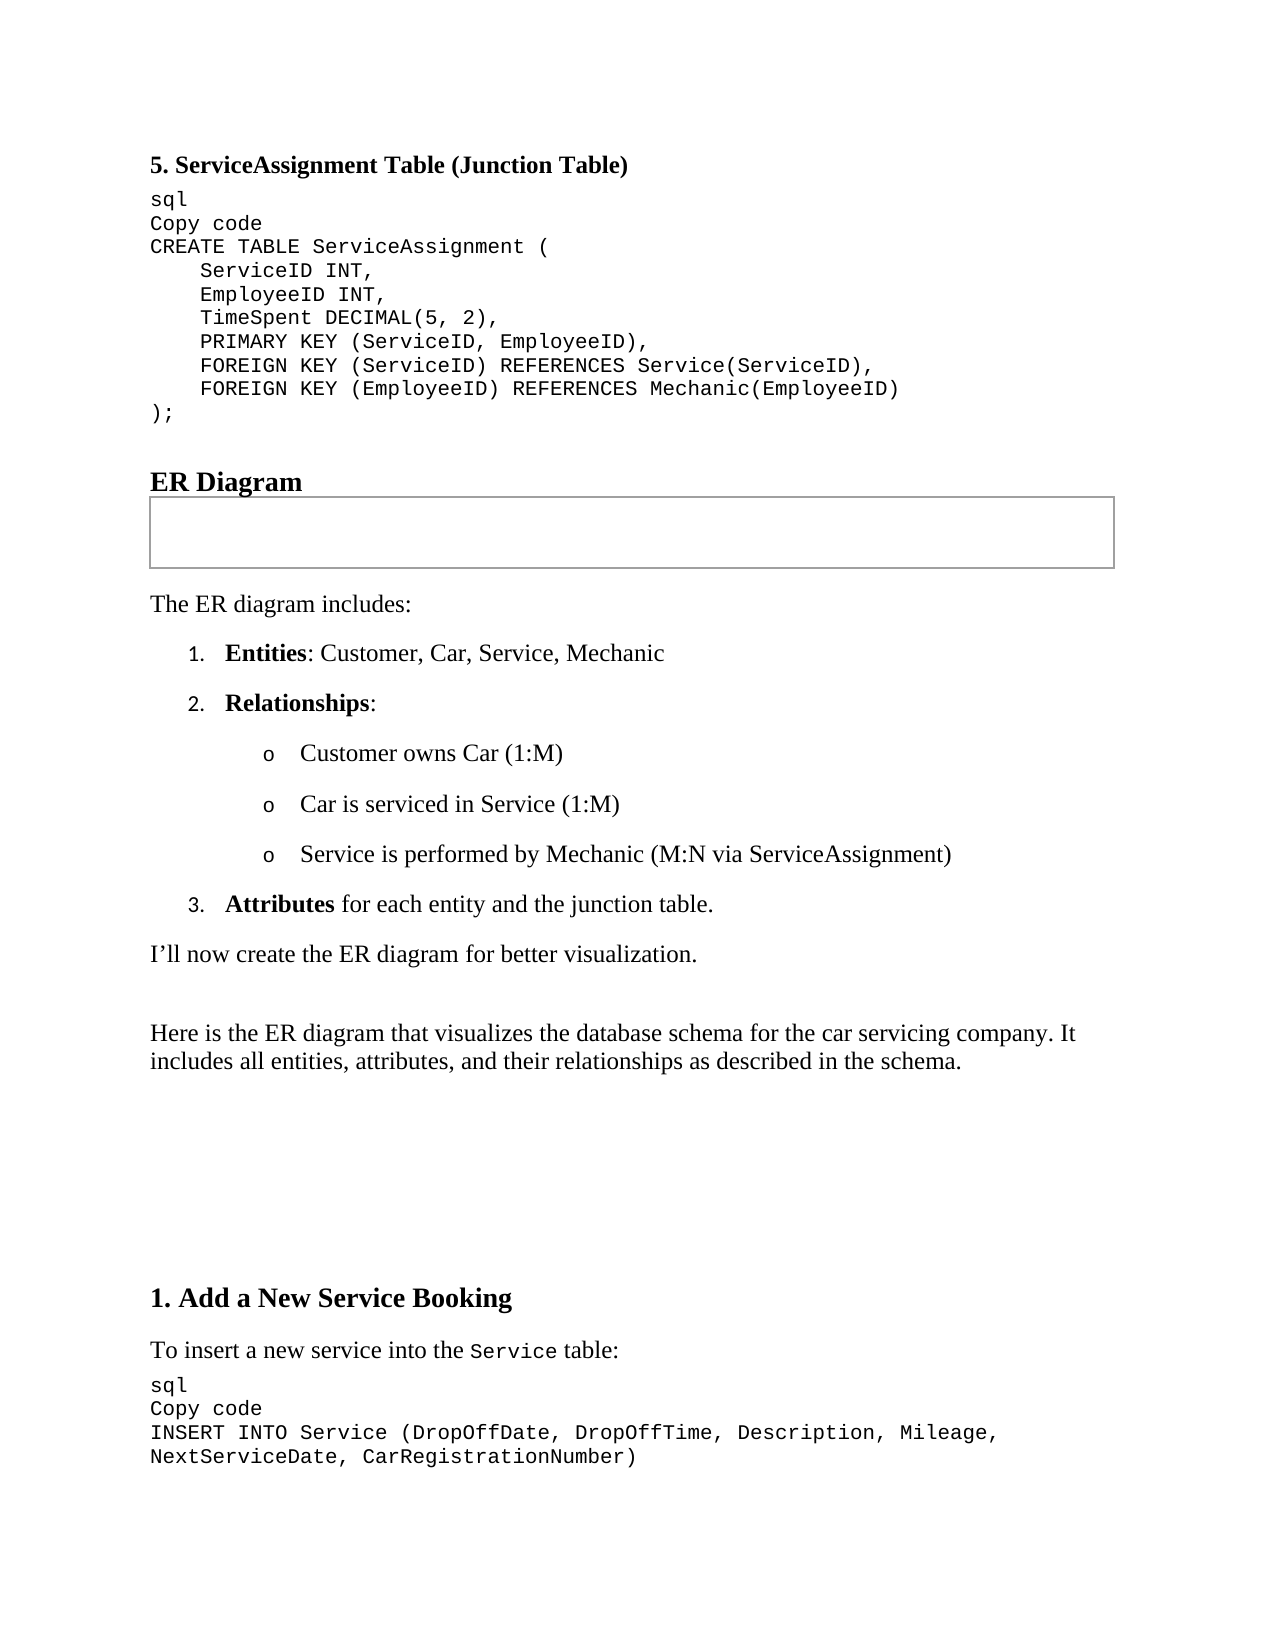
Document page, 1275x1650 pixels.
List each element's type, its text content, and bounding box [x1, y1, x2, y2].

text EmployeeID INT, [150, 284, 1125, 307]
text FOREIGN KEY (EmployeeID) REFERENCES Mechanic(EmployeeID) [150, 378, 1125, 402]
list Service is performed by Mechanic (M:N via ServiceAssignment) [262, 839, 1125, 869]
text INSERT INTO Service (DropOffDate, DropOffTime, Description, Mileage, NextServiceDate, CarRegistrationNumber) [150, 1422, 1125, 1469]
text sql [150, 1375, 1125, 1398]
list Customer owns Car (1:M) [262, 738, 1125, 768]
text The ER diagram includes: [150, 589, 1125, 618]
text I’ll now create the ER diagram for better visualization. [150, 939, 1125, 968]
text sql [150, 189, 1125, 213]
text 5. ServiceAssignment Table (Junction Table) [150, 150, 1125, 179]
list Car is serviced in Service (1:M) [262, 789, 1125, 818]
subtitle 1. Add a New Service Booking [150, 1281, 1125, 1314]
text Copy code [150, 213, 1125, 236]
text Here is the ER diagram that visualizes the database schema for the car servicing company. It includes all entities, attributes, and their relationships as described in the schema. [150, 1018, 1125, 1075]
text ER Diagram [150, 465, 1125, 568]
text PRIMARY KEY (ServiceID, EmployeeID), [150, 331, 1125, 355]
list Attributes for each entity and the junction table. [187, 889, 1125, 918]
text ServiceID INT, [150, 260, 1125, 284]
text CREATE TABLE ServiceAssignment ( [150, 236, 1125, 260]
list Entities: Customer, Car, Service, Mechanic [187, 638, 1125, 667]
text FOREIGN KEY (ServiceID) REFERENCES Service(ServiceID), [150, 355, 1125, 378]
text TimeSpent DECIMAL(5, 2), [150, 307, 1125, 331]
text To insert a new service into the Service table: [150, 1335, 1125, 1364]
text ); [150, 402, 1125, 426]
text Copy code [150, 1398, 1125, 1422]
list Relationships: [187, 688, 1125, 717]
